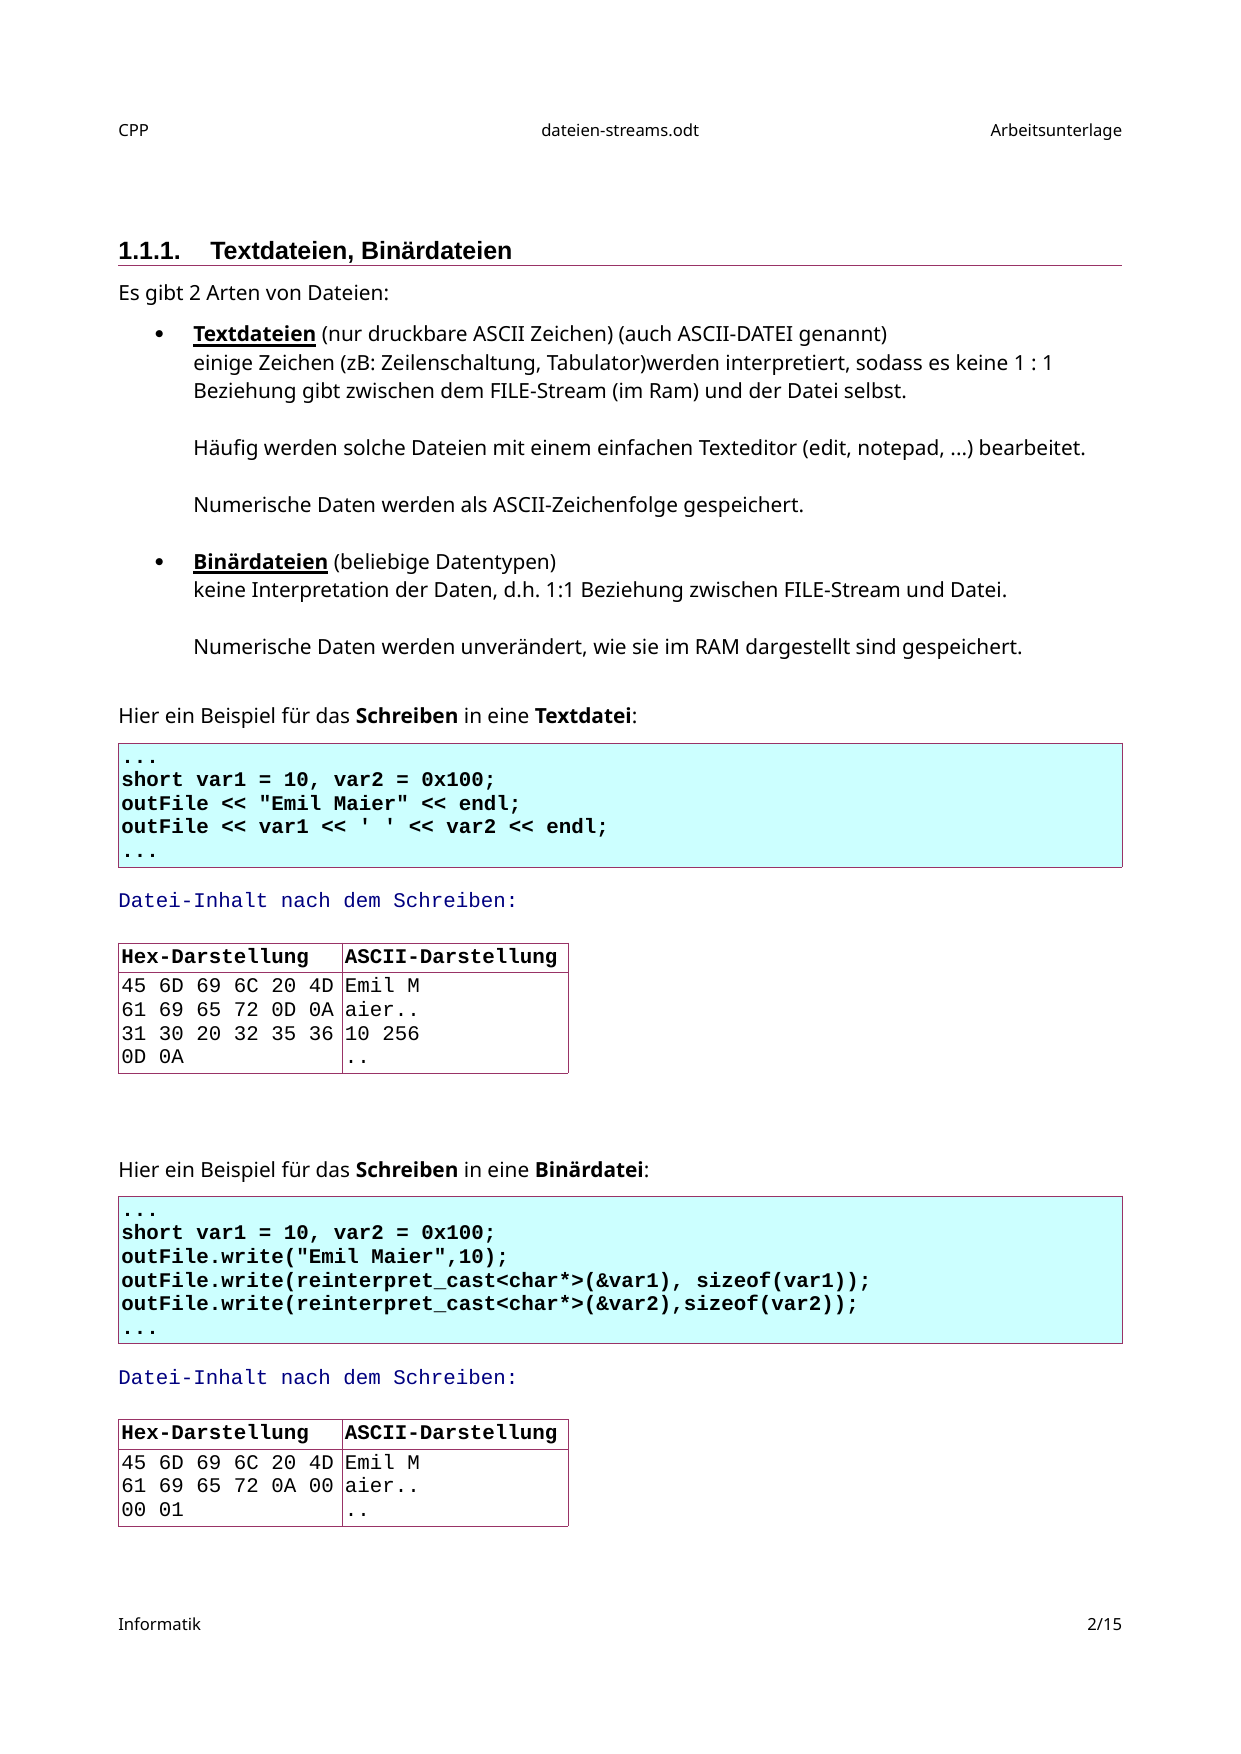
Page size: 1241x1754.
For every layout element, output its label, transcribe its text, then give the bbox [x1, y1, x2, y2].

subtitle Textdateien, Binärdateien [118, 236, 1122, 265]
table_header ASCII-Darstellung [343, 944, 568, 972]
text ... [119, 1197, 1122, 1219]
table_cell Emil M aier.. 10 256 .. [343, 973, 568, 1073]
text short var1 = 10, var2 = 0x100; outFile << "Emil Maier" << endl; outFile << var1 << ' ' << var2 << endl; [119, 766, 1122, 837]
text Datei-Inhalt nach dem Schreiben: [118, 891, 1122, 943]
text Datei-Inhalt nach dem Schreiben: [118, 1367, 1122, 1419]
table_header Hex-Darstellung [119, 1420, 342, 1449]
text Hier ein Beispiel für das Schreiben in eine Textdatei: [118, 702, 1122, 730]
text ... [119, 744, 1122, 766]
list Textdateien (nur druckbare ASCII Zeichen) (auch ASCII-DATEI genannt) einige Zeichen (zB: Zeilenschaltung, Tabulator)werden interpretiert, sodass es keine 1 : 1 Beziehung gibt zwischen dem FILE-Stream (im Ram) und der Datei selbst. Häufig werden solche Dateien mit einem einfachen Texteditor (edit, notepad, ...) bearbeitet. Numerische Daten werden als ASCII-Zeichenfolge gespeichert. [156, 319, 1122, 547]
text Es gibt 2 Arten von Dateien: [118, 278, 1122, 307]
table_cell 45 6D 69 6C 20 4D 61 69 65 72 0A 00 00 01 [119, 1450, 342, 1526]
table_cell Emil M aier.. .. [343, 1450, 568, 1526]
table_cell 45 6D 69 6C 20 4D 61 69 65 72 0D 0A 31 30 20 32 35 36 0D 0A [119, 973, 342, 1073]
text short var1 = 10, var2 = 0x100; outFile.write("Emil Maier",10); outFile.write(reinterpret_cast<char*>(&var1), sizeof(var1)); outFile.write(reinterpret_cast<char*>(&var2),sizeof(var2)); [119, 1219, 1122, 1314]
text ... [119, 1314, 1122, 1343]
text ... [119, 837, 1122, 867]
text Hier ein Beispiel für das Schreiben in eine Binärdatei: [118, 1155, 1122, 1183]
table_header ASCII-Darstellung [343, 1420, 568, 1449]
table_header Hex-Darstellung [119, 944, 342, 972]
list Binärdateien (beliebige Datentypen) keine Interpretation der Daten, d.h. 1:1 Beziehung zwischen FILE-Stream und Datei. Numerische Daten werden unverändert, wie sie im RAM dargestellt sind gespeichert. [156, 547, 1122, 661]
